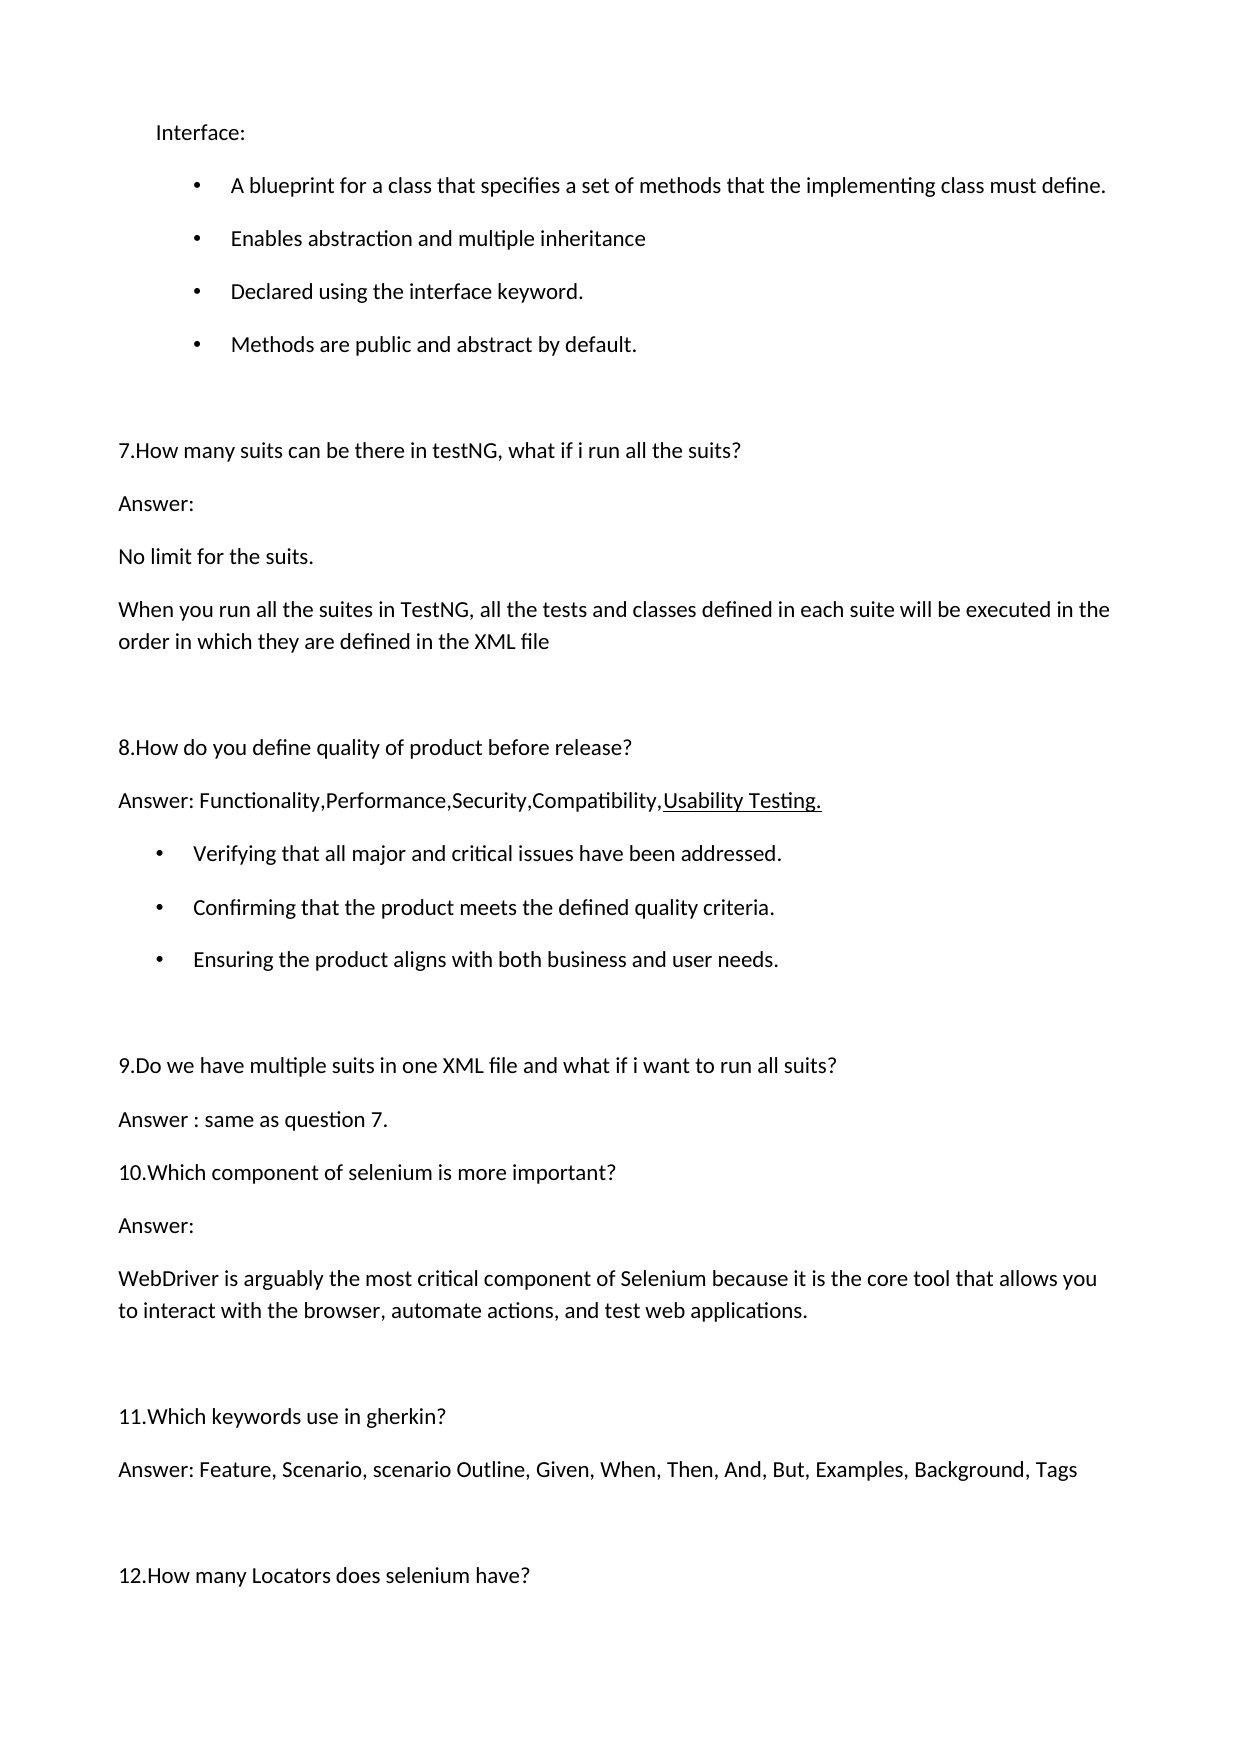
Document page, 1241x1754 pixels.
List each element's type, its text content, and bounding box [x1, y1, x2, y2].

text No limit for the suits. [118, 542, 1122, 570]
list Verifying that all major and critical issues have been addressed. [156, 839, 1122, 868]
list Confirming that the product meets the defined quality criteria. [156, 893, 1122, 921]
text 7.How many suits can be there in testNG, what if i run all the suits? [118, 436, 1122, 464]
list Enables abstraction and multiple inheritance [193, 224, 1122, 252]
text 9.Do we have multiple suits in one XML file and what if i want to run all suits? [118, 1052, 1122, 1080]
text Answer: [118, 489, 1122, 517]
text When you run all the suites in TestNG, all the tests and classes defined in each suite will be executed in the order in which they are defined in the XML file [118, 595, 1122, 656]
text Answer: Functionality,Performance,Security,Compatibility,Usability Testing. [118, 787, 1122, 814]
text Answer: Feature, Scenario, scenario Outline, Given, When, Then, And, But, Examples, Background, Tags [118, 1455, 1122, 1483]
text 8.How do you define quality of product before release? [118, 733, 1122, 762]
text 12.How many Locators does selenium have? [118, 1561, 1122, 1589]
text Interface: [156, 118, 1122, 146]
text 11.Which keywords use in gherkin? [118, 1402, 1122, 1430]
list Methods are public and abstract by default. [193, 330, 1122, 358]
text Answer : same as question 7. [118, 1105, 1122, 1133]
text 10.Which component of selenium is more important? [118, 1158, 1122, 1186]
list Ensuring the product aligns with both business and user needs. [156, 946, 1122, 974]
list Declared using the interface keyword. [193, 277, 1122, 305]
list A blueprint for a class that specifies a set of methods that the implementing class must define. [193, 171, 1122, 199]
text WebDriver is arguably the most critical component of Selenium because it is the core tool that allows you to interact with the browser, automate actions, and test web applications. [118, 1264, 1122, 1324]
text Answer: [118, 1211, 1122, 1239]
